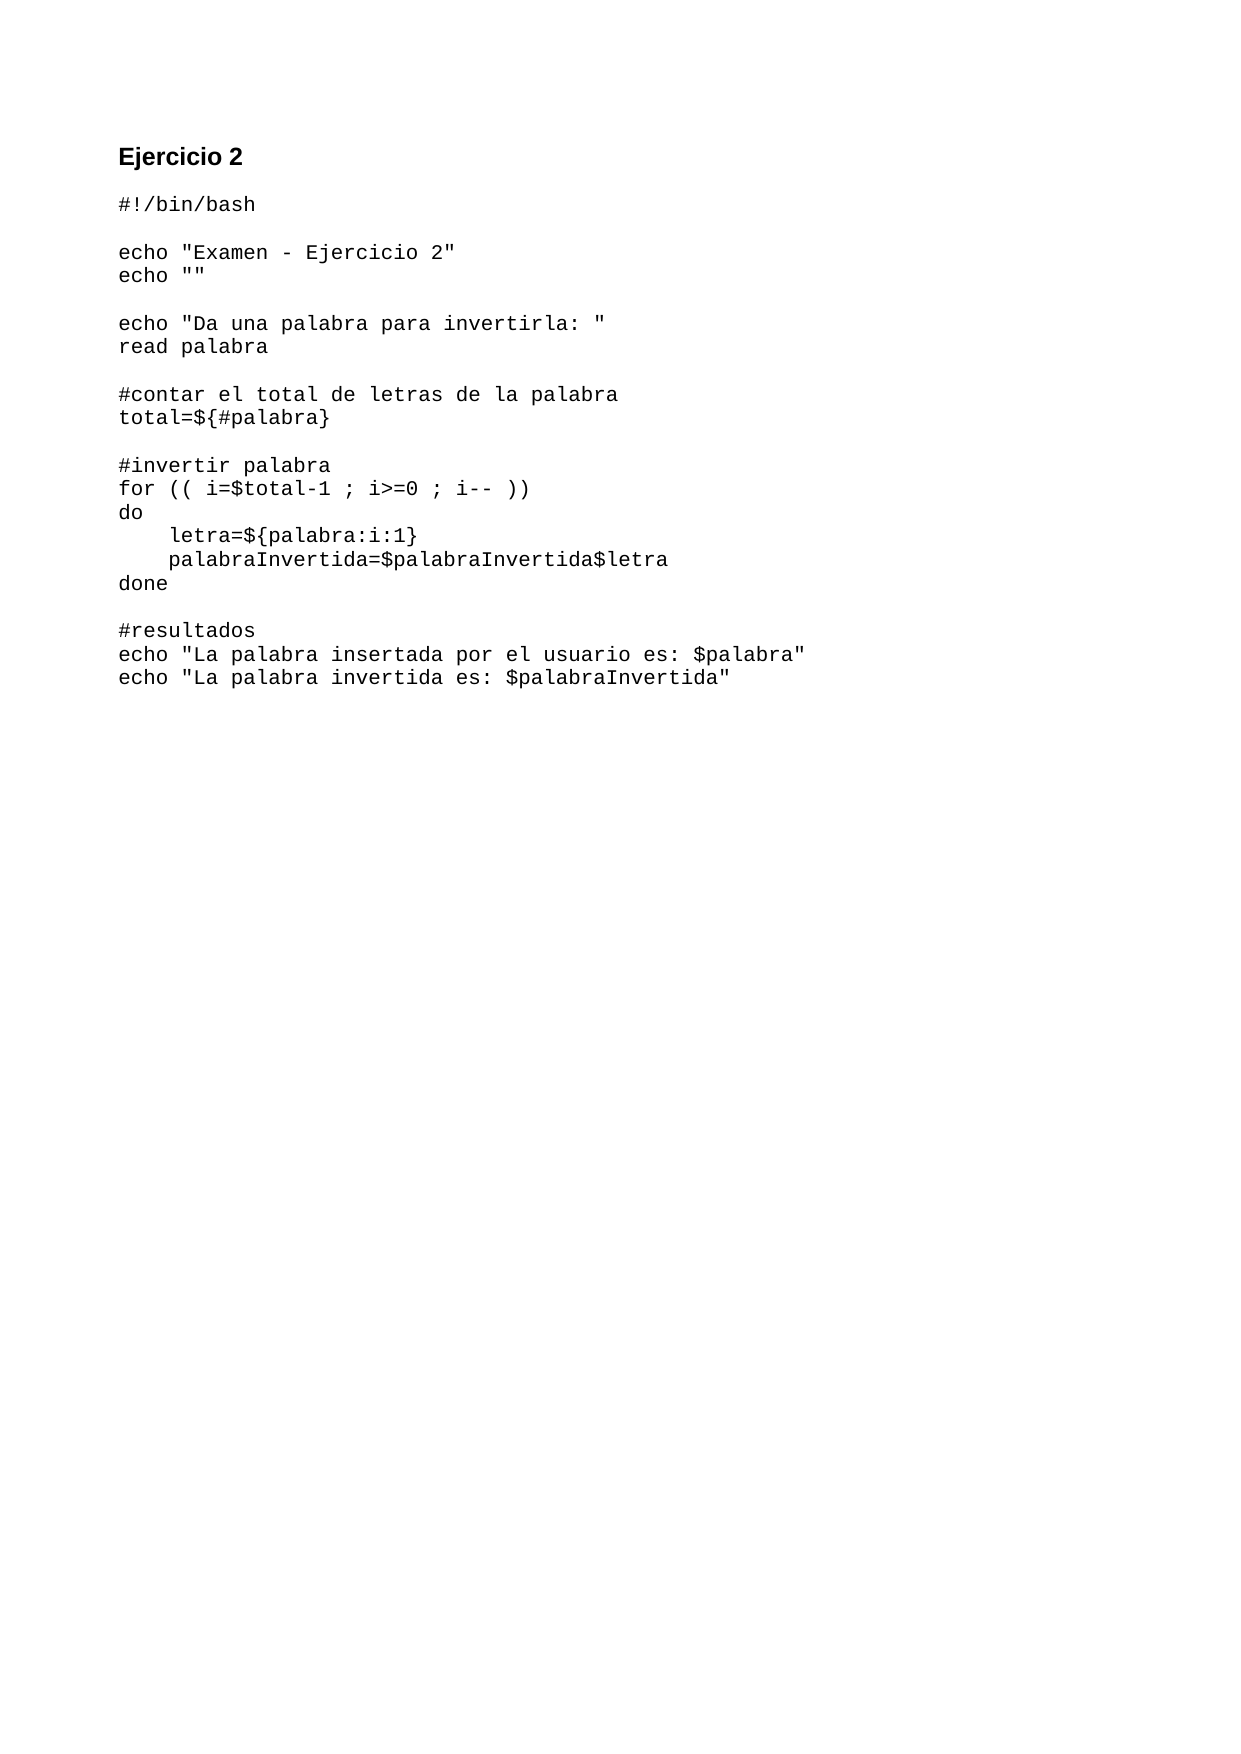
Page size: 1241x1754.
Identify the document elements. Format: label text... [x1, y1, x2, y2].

text Ejercicio 2 [118, 142, 1122, 171]
text #!/bin/bash echo "Examen - Ejercicio 2" echo "" echo "Da una palabra para invertirla: " read palabra #contar el total de letras de la palabra total=${#palabra} #invertir palabra for (( i=$total-1 ; i>=0 ; i-- )) do letra=${palabra:i:1} palabraInvertida=$palabraInvertida$letra done #resultados echo "La palabra insertada por el usuario es: $palabra" echo "La palabra invertida es: $palabraInvertida" [118, 194, 1122, 691]
